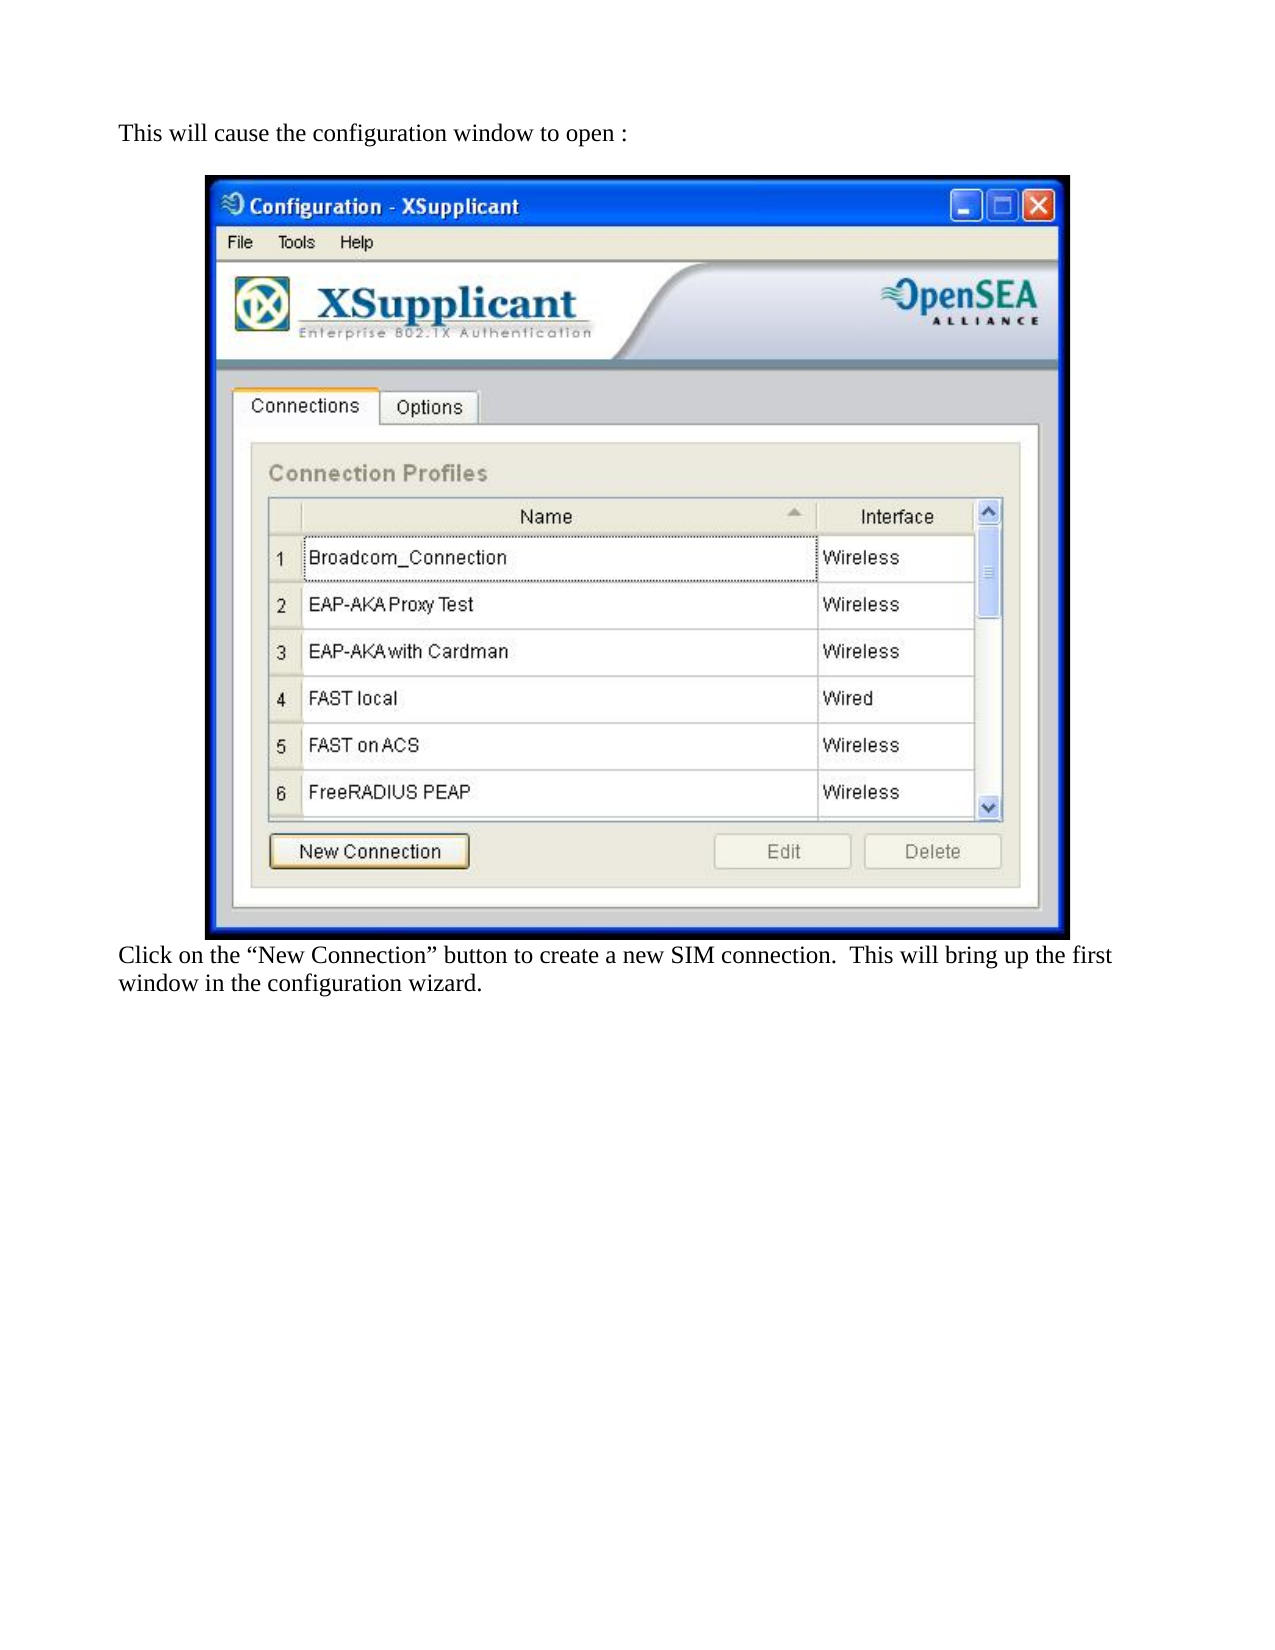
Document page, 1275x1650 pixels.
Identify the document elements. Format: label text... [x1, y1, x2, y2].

text This will cause the configuration window to open : [118, 118, 1157, 147]
text Click on the “New Connection” button to create a new SIM connection. This will bring up the first window in the configuration wizard. [118, 869, 1157, 997]
picture [204, 175, 1071, 940]
